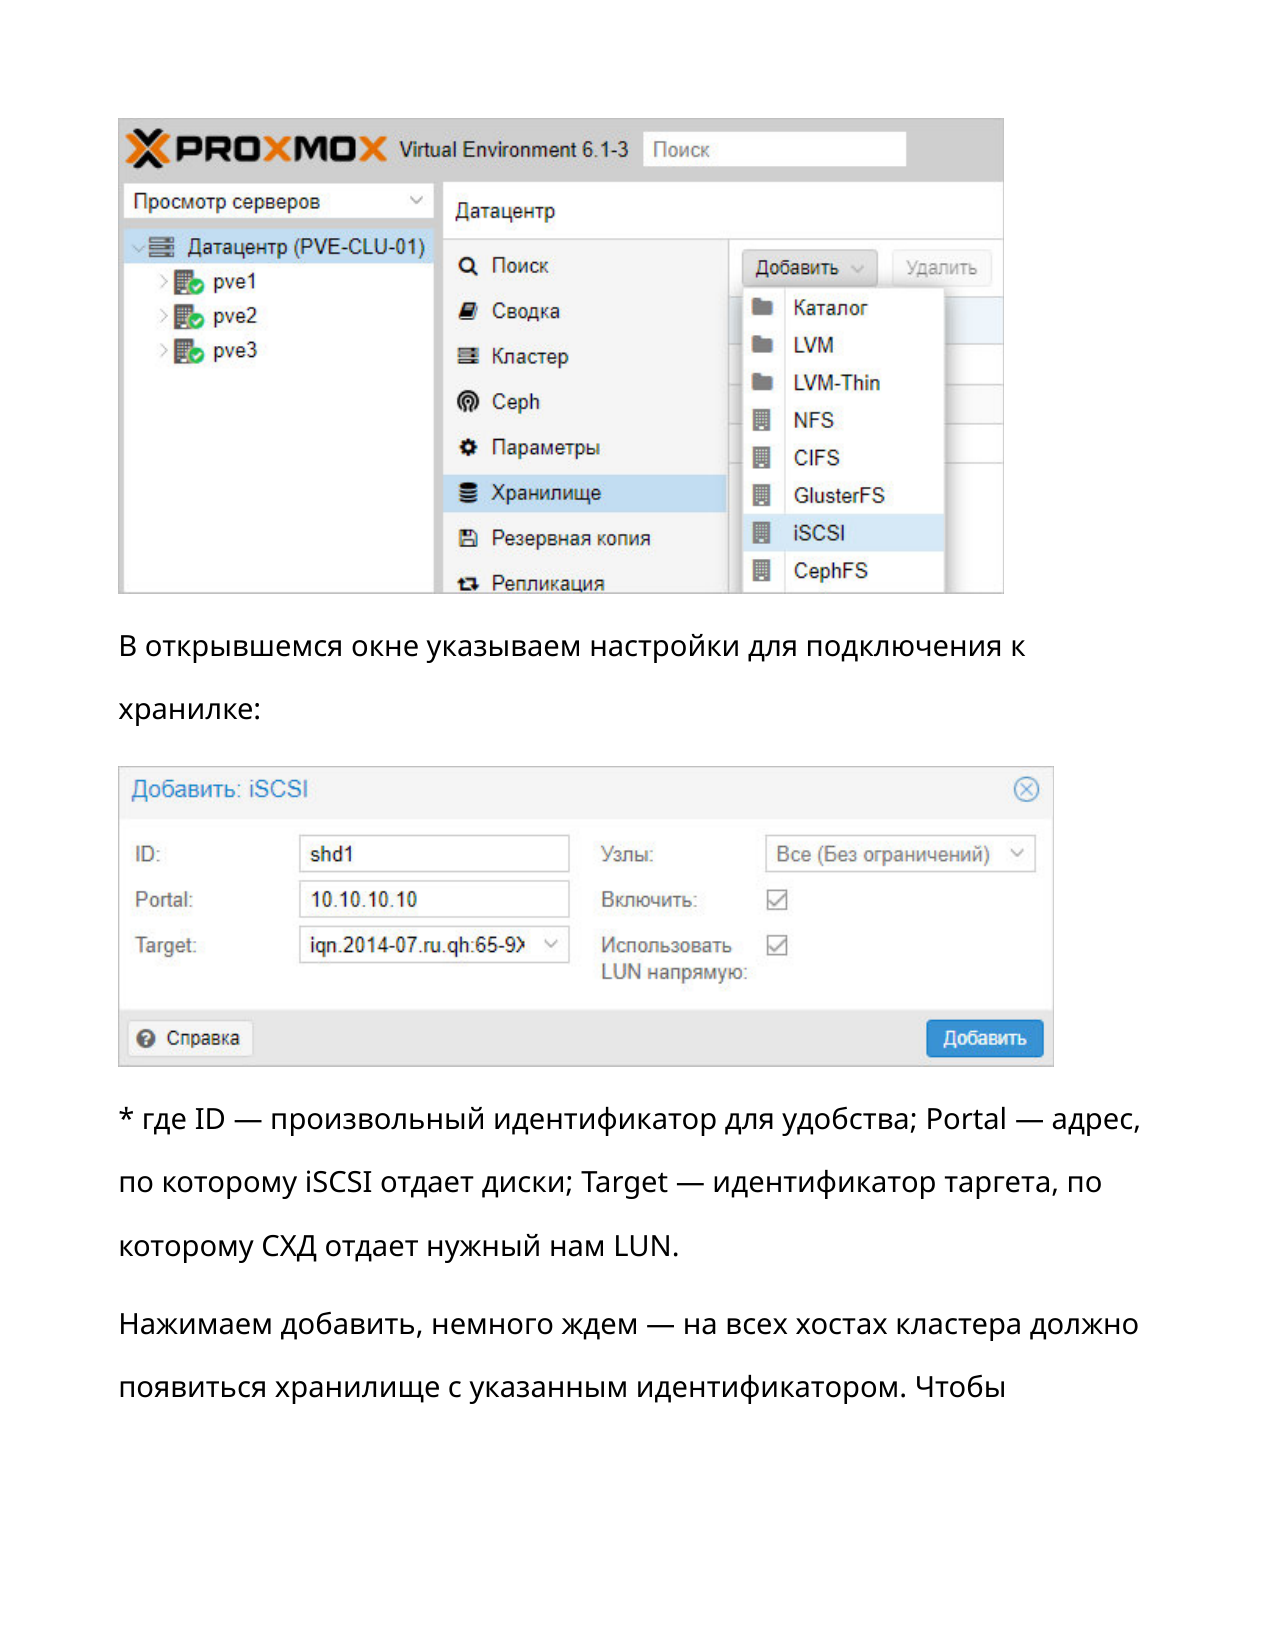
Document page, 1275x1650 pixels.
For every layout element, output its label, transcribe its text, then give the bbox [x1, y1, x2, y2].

text * где ID — произвольный идентификатор для удобства; Portal — адрес, по которому iSCSI отдает диски; Target — идентификатор таргета, по которому СХД отдает нужный нам LUN. [118, 1098, 1157, 1265]
picture [118, 118, 1004, 594]
text Нажимаем добавить, немного ждем — на всех хостах кластера должно появиться хранилище с указанным идентификатором. Чтобы [118, 1303, 1157, 1406]
text В открывшемся окне указываем настройки для подключения к хранилке: [118, 625, 1157, 728]
picture [118, 766, 1054, 1067]
